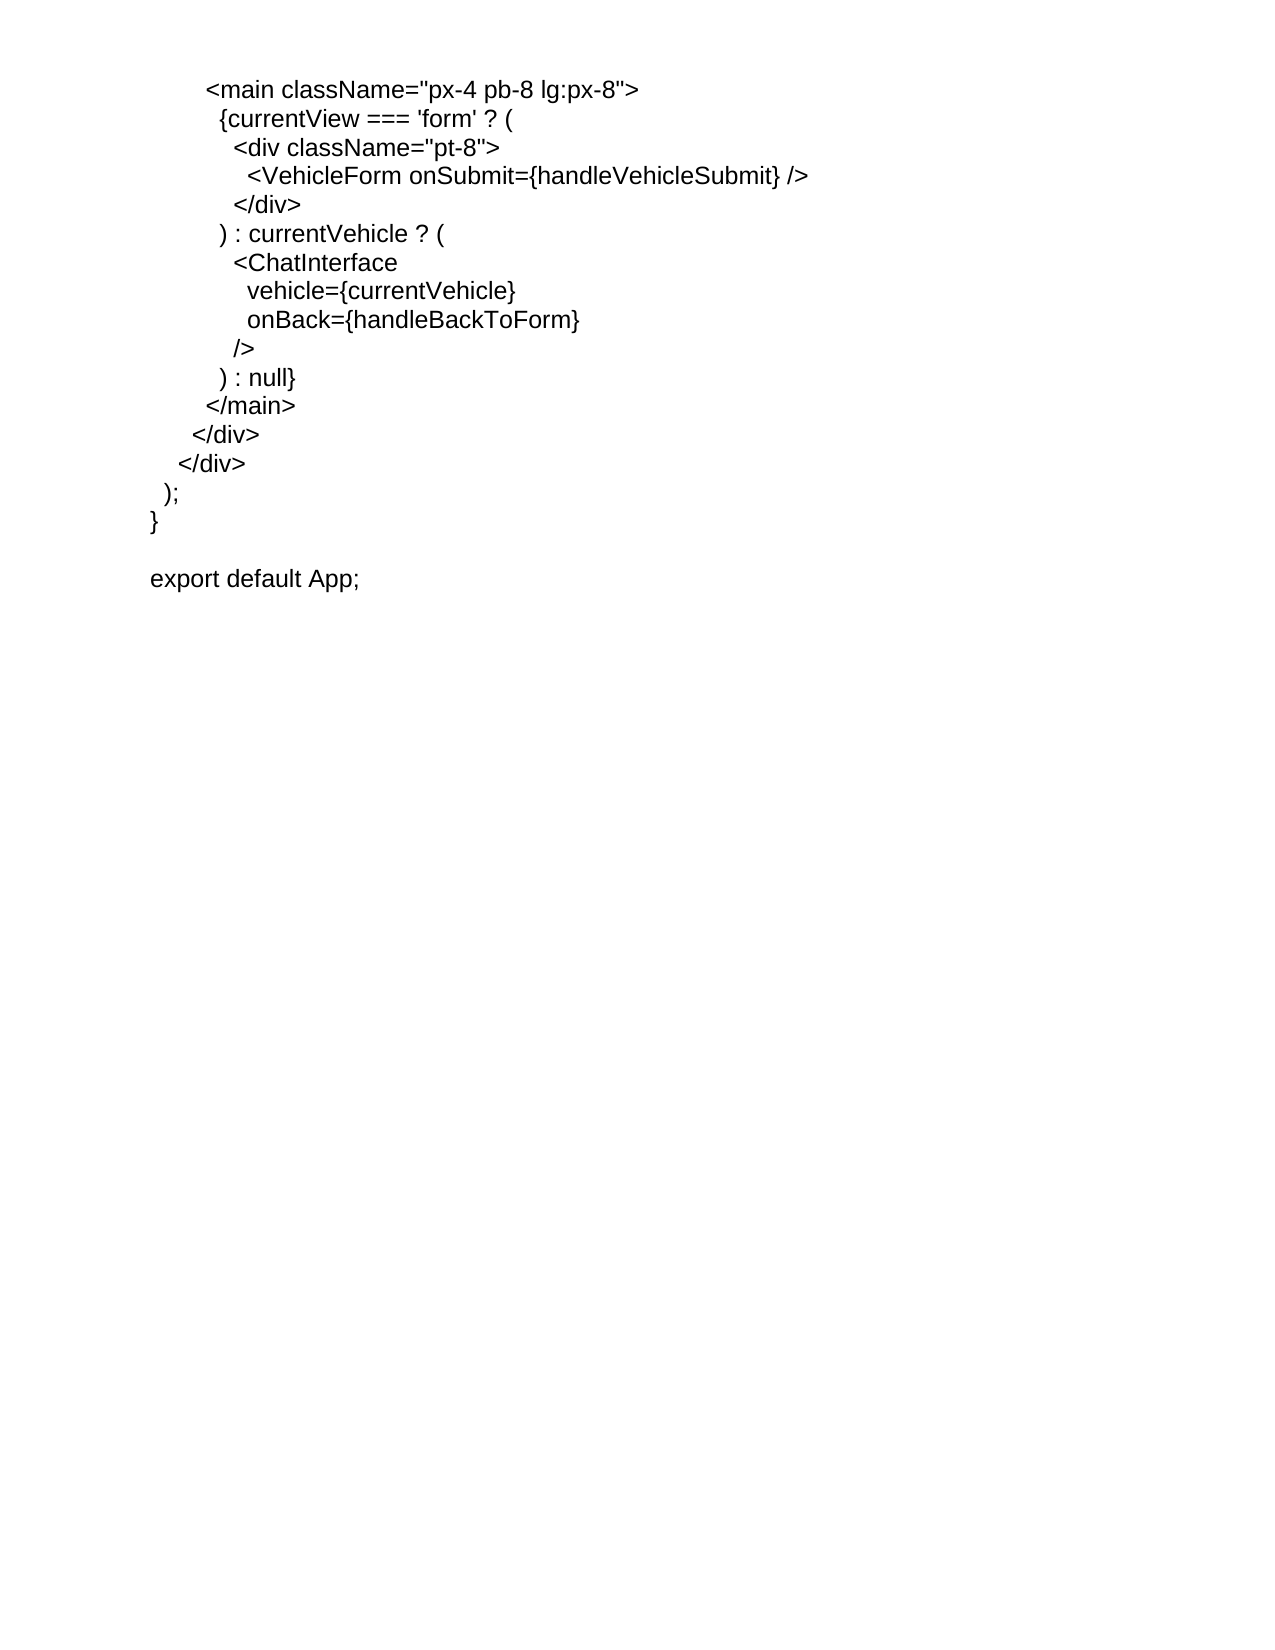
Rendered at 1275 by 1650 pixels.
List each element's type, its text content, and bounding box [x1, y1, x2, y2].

text <main className="px-4 pb-8 lg:px-8"> [150, 75, 1125, 104]
text ); [150, 477, 1125, 506]
text <VehicleForm onSubmit={handleVehicleSubmit} /> [150, 161, 1125, 190]
text </div> [150, 449, 1125, 477]
text ) : currentVehicle ? ( [150, 219, 1125, 247]
text onBack={handleBackToForm} [150, 305, 1125, 334]
text </main> [150, 391, 1125, 420]
text </div> [150, 420, 1125, 449]
text vehicle={currentVehicle} [150, 276, 1125, 305]
text /> [150, 334, 1125, 362]
text export default App; [150, 564, 1125, 592]
text </div> [150, 190, 1125, 219]
text <ChatInterface [150, 247, 1125, 276]
text } [150, 506, 1125, 535]
text ) : null} [150, 362, 1125, 391]
text {currentView === 'form' ? ( [150, 104, 1125, 132]
text <div className="pt-8"> [150, 132, 1125, 161]
